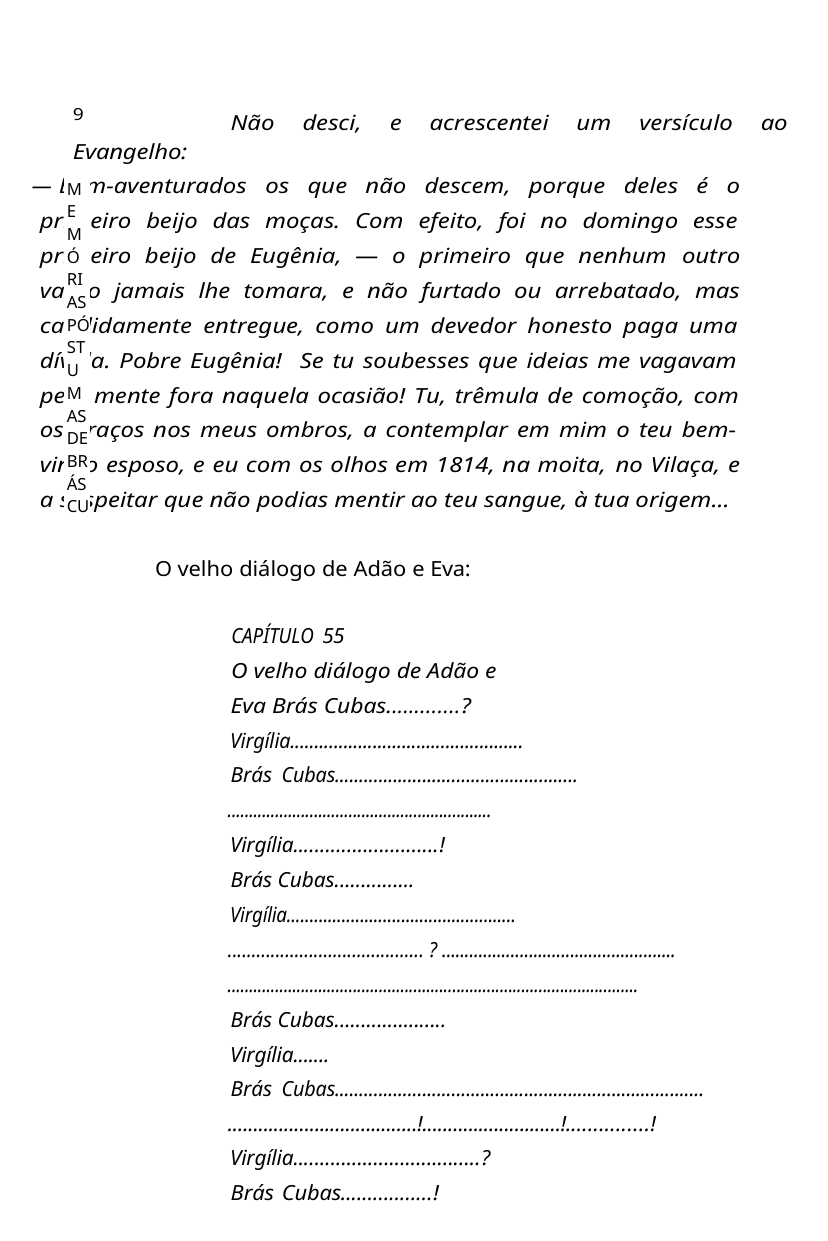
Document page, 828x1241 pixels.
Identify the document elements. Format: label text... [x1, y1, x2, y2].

text Brás Cubas............................................................................ [230, 1074, 787, 1103]
text O velho diálogo de Adão e Eva Brás Cubas. ? [230, 656, 517, 719]
text ............................................................................................... Brás Cubas..................... [227, 970, 667, 1033]
text CAPÍTULO 55 [231, 621, 787, 650]
list MEMÓRIAS PÓSTUMAS DE BRÁS CUBAS [67, 177, 90, 516]
text Brás Cubas. ! [230, 1178, 787, 1207]
text Virgília................................................ [230, 726, 787, 754]
text ......................................... ? ................................................... [228, 935, 787, 964]
text Virgília. ? [230, 1143, 787, 1172]
text .....................................!...........................!. ! [228, 1109, 787, 1137]
text ............................................................. Virgília. ! [227, 795, 512, 858]
list Bem-aventurados os que não descem, porque deles é o primeiro beijo das moças. Com efeito, foi no domingo esse primeiro beijo de Eugênia, — o primeiro que nenhum outro varão jamais lhe tomara, e não furtado ou arrebatado, mas candidamente entregue, como um devedor honesto paga uma dívida. Pobre Eugênia! Se tu soubesses que ideias me vagavam pela mente fora naquela ocasião! Tu, trêmula de comoção, com os braços nos meus ombros, a contemplar em mim o teu bem-vindo esposo, e eu com os olhos em 1814, na moita, no Vilaça, e a suspeitar que não podias mentir ao teu sangue, à tua origem... [32, 171, 740, 516]
text O velho diálogo de Adão e Eva: [155, 554, 787, 582]
text 9 Não desci, e acrescentei um versículo ao Evangelho: [73, 103, 787, 165]
text Brás Cubas............... Virgília.................................................. [230, 865, 570, 928]
text Virgília....... [230, 1040, 787, 1068]
text Brás Cubas.................................................. [230, 761, 787, 789]
